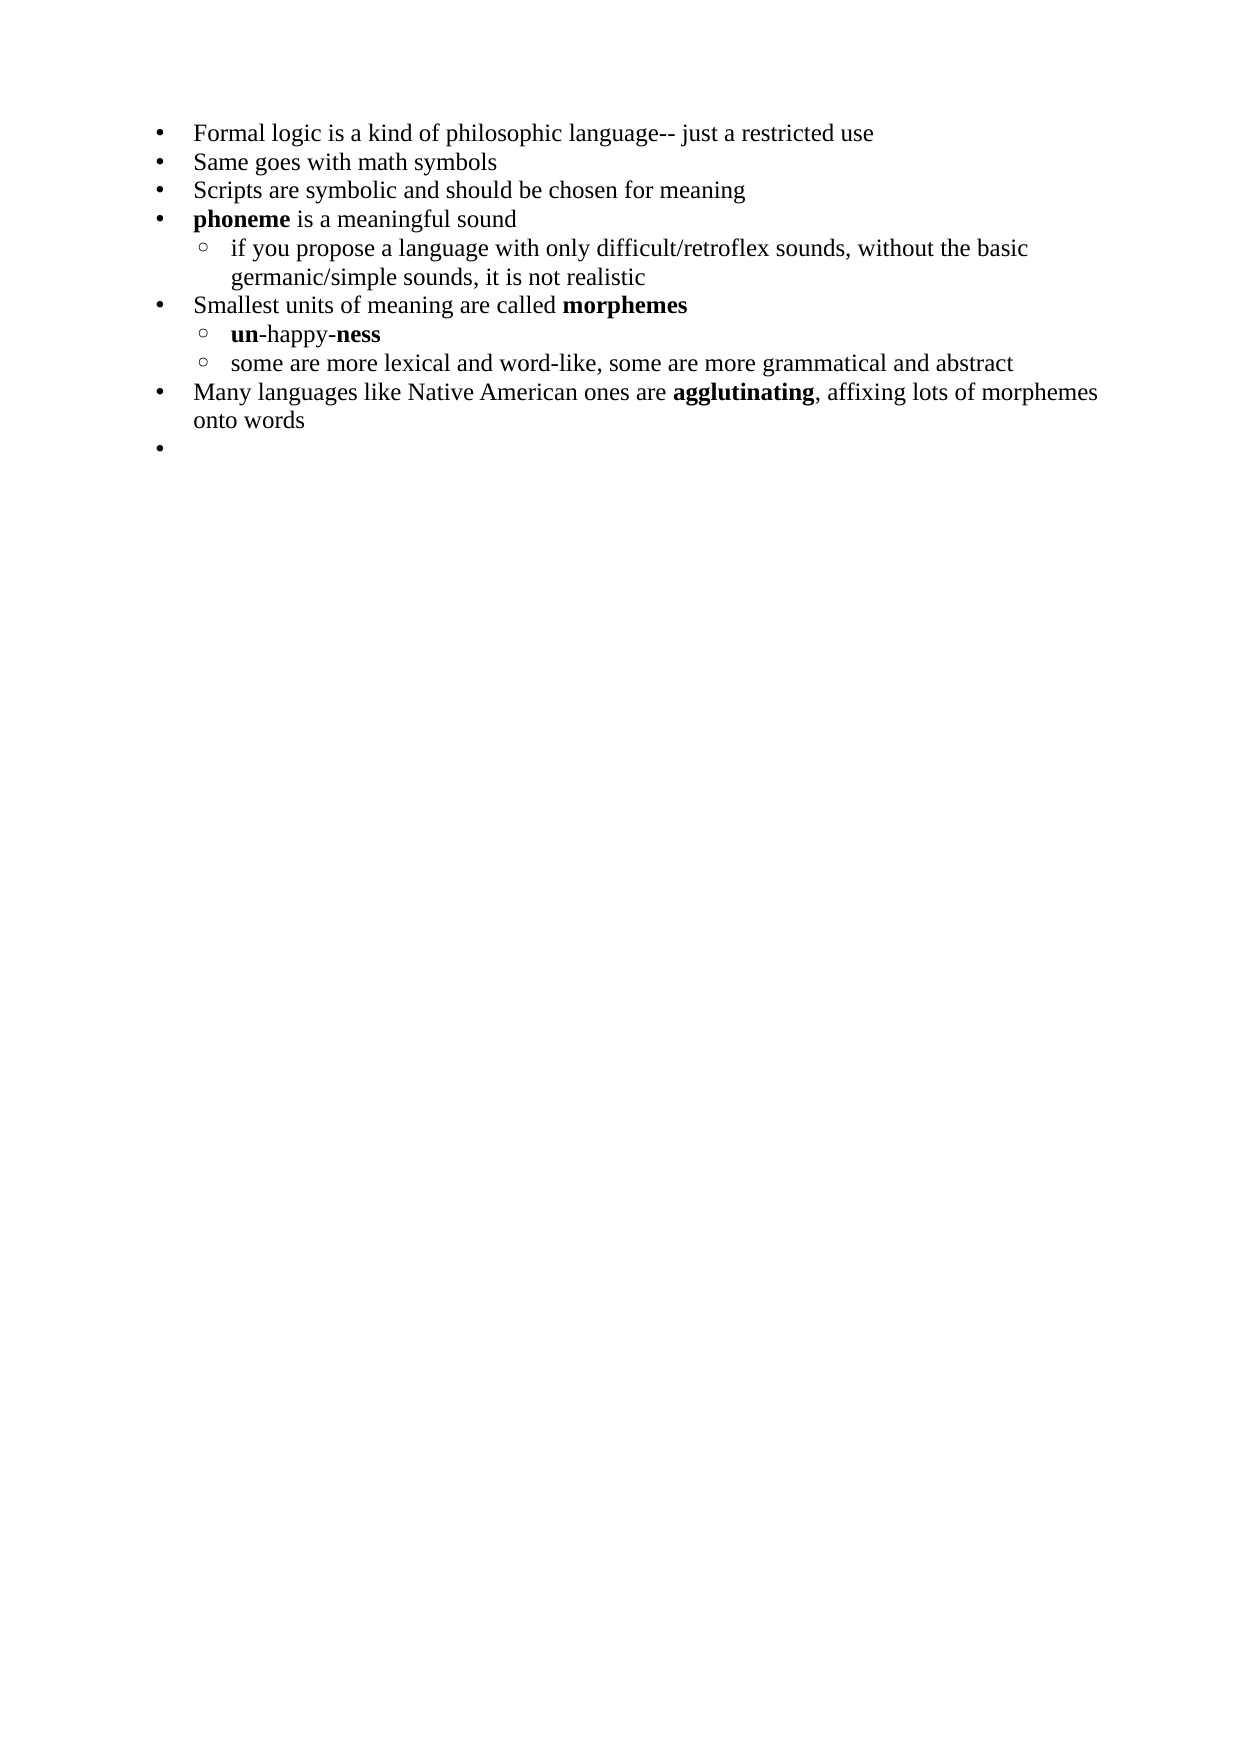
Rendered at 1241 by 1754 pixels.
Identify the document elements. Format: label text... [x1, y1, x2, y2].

list un-happy-ness [193, 319, 1122, 348]
list Same goes with math symbols [156, 147, 1122, 176]
list phoneme is a meaningful sound [156, 204, 1122, 233]
list Smallest units of meaning are called morphemes [156, 291, 1122, 319]
list Many languages like Native American ones are agglutinating, affixing lots of morphemes onto words [156, 377, 1122, 434]
list some are more lexical and word-like, some are more grammatical and abstract [193, 348, 1122, 377]
list Scripts are symbolic and should be chosen for meaning [156, 176, 1122, 204]
list Formal logic is a kind of philosophic language-- just a restricted use [156, 118, 1122, 147]
list if you propose a language with only difficult/retroflex sounds, without the basic germanic/simple sounds, it is not realistic [193, 233, 1122, 291]
